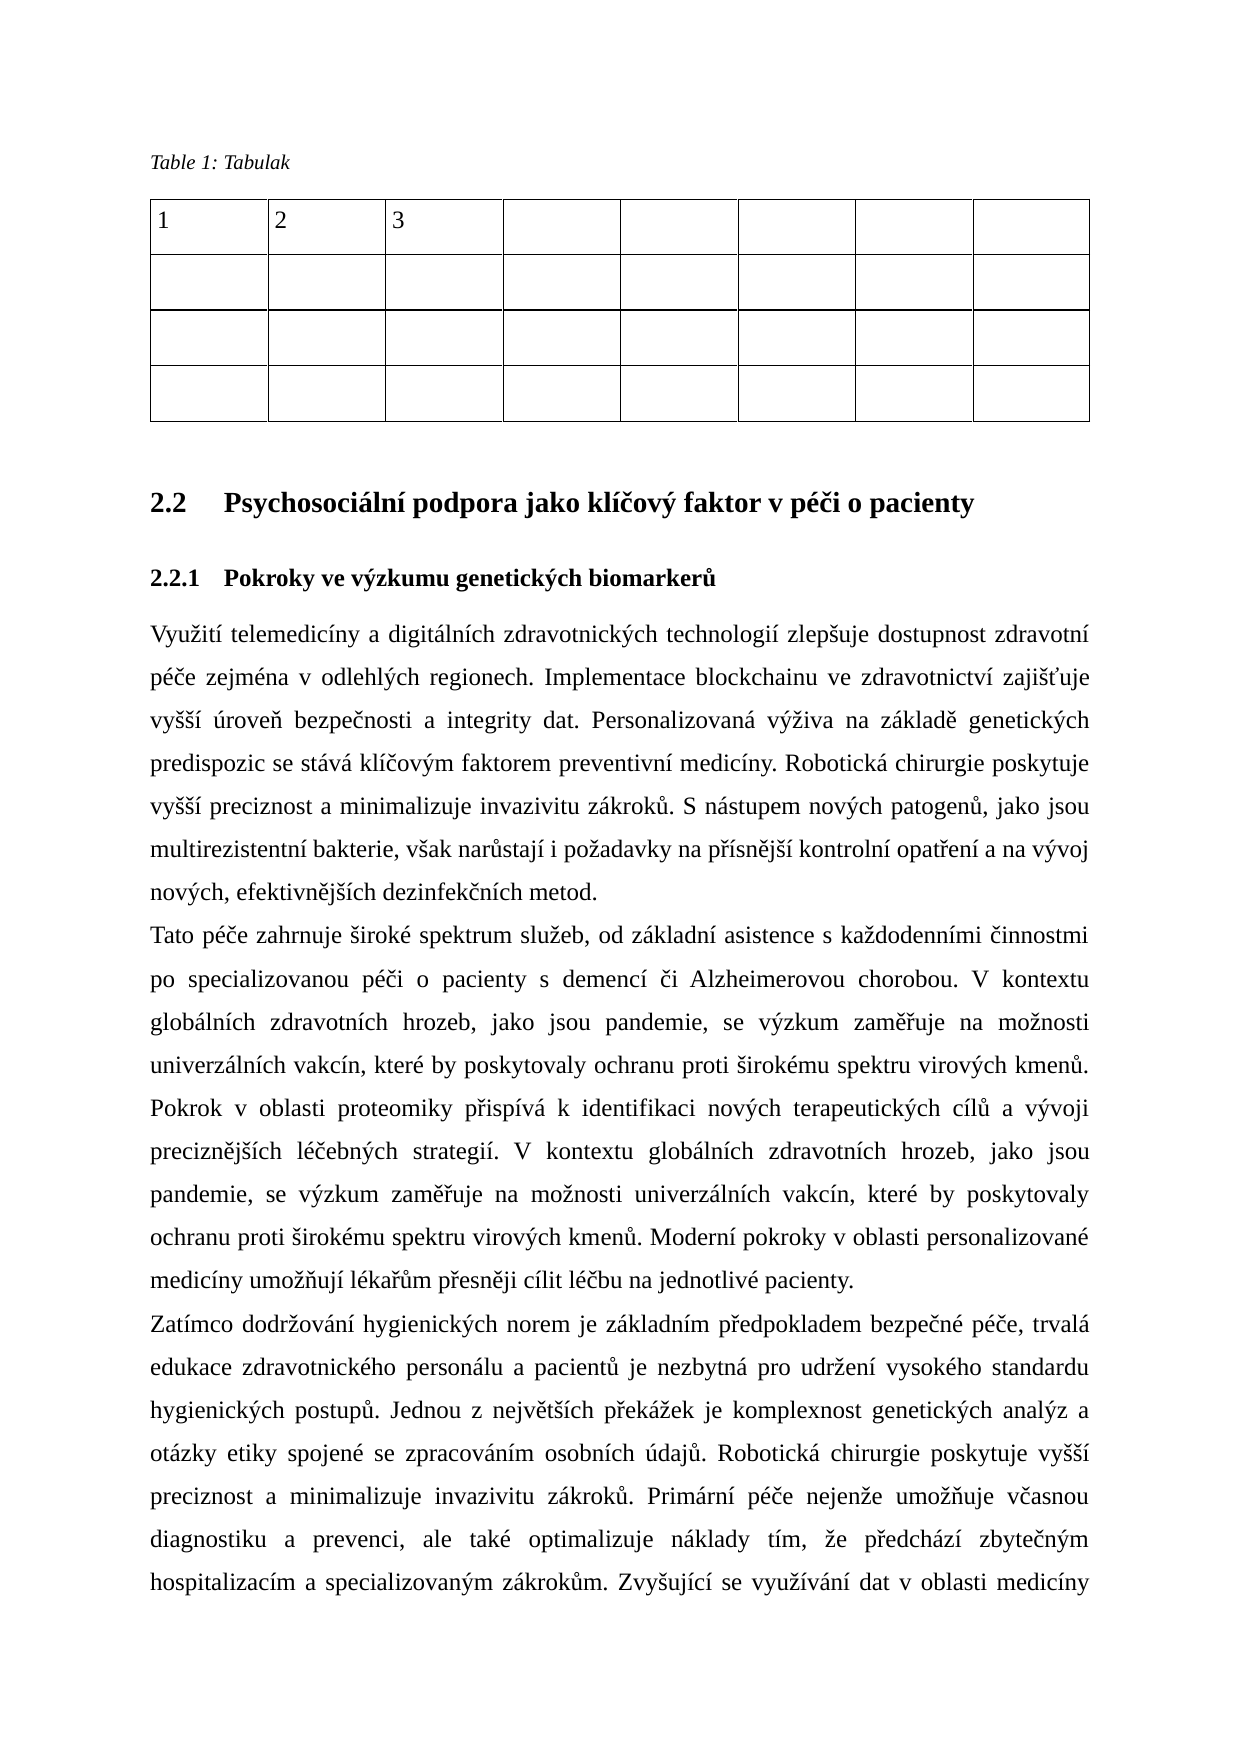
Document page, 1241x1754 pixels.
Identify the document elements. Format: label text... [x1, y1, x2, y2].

table_cell [269, 311, 385, 365]
table_cell [151, 255, 267, 309]
table_header 2 [269, 200, 385, 254]
text Zatímco dodržování hygienických norem je základním předpokladem bezpečné péče, trvalá edukace zdravotnického personálu a pacientů je nezbytná pro udržení vysokého standardu hygienických postupů. Jednou z největších překážek je komplexnost genetických analýz a otázky etiky spojené se zpracováním osobních údajů. Robotická chirurgie poskytuje vyšší preciznost a minimalizuje invazivitu zákroků. Primární péče nejenže umožňuje včasnou diagnostiku a prevenci, ale také optimalizuje náklady tím, že předchází zbytečným hospitalizacím a specializovaným zákrokům. Zvyšující se využívání dat v oblasti medicíny [150, 1309, 1090, 1596]
table_cell [974, 255, 1089, 309]
text Table 1: Tabulak [150, 150, 1090, 174]
text Tato péče zahrnuje široké spektrum služeb, od základní asistence s každodenními činnostmi po specializovanou péči o pacienty s demencí či Alzheimerovou chorobou. V kontextu globálních zdravotních hrozeb, jako jsou pandemie, se výzkum zaměřuje na možnosti univerzálních vakcín, které by poskytovaly ochranu proti širokému spektru virových kmenů. Pokrok v oblasti proteomiky přispívá k identifikaci nových terapeutických cílů a vývoji preciznějších léčebných strategií. V kontextu globálních zdravotních hrozeb, jako jsou pandemie, se výzkum zaměřuje na možnosti univerzálních vakcín, které by poskytovaly ochranu proti širokému spektru virových kmenů. Moderní pokroky v oblasti personalizované medicíny umožňují lékařům přesněji cílit léčbu na jednotlivé pacienty. [150, 921, 1090, 1294]
text Využití telemedicíny a digitálních zdravotnických technologií zlepšuje dostupnost zdravotní péče zejména v odlehlých regionech. Implementace blockchainu ve zdravotnictví zajišťuje vyšší úroveň bezpečnosti a integrity dat. Personalizovaná výživa na základě genetických predispozic se stává klíčovým faktorem preventivní medicíny. Robotická chirurgie poskytuje vyšší preciznost a minimalizuje invazivitu zákroků. S nástupem nových patogenů, jako jsou multirezistentní bakterie, však narůstají i požadavky na přísnější kontrolní opatření a na vývoj nových, efektivnějších dezinfekčních metod. [150, 619, 1090, 906]
table_cell [269, 255, 385, 309]
table_cell [739, 366, 855, 421]
table_header 3 [386, 200, 502, 254]
table_cell [504, 366, 620, 421]
table_cell [504, 255, 620, 309]
table_header [504, 200, 620, 254]
table_cell [856, 366, 972, 421]
table_header [974, 200, 1089, 254]
table_cell [739, 311, 855, 365]
table_cell [504, 311, 620, 365]
table_cell [621, 366, 737, 421]
table_cell [386, 255, 502, 309]
table_cell [386, 366, 502, 421]
table_cell [739, 255, 855, 309]
subtitle Pokroky ve výzkumu genetických biomarkerů [150, 563, 1090, 592]
table_header 1 [151, 200, 267, 254]
table_header [739, 200, 855, 254]
table_cell [856, 311, 972, 365]
table_header [856, 200, 972, 254]
table_cell [151, 366, 267, 421]
subtitle Psychosociální podpora jako klíčový faktor v péči o pacienty [150, 486, 1090, 519]
table_header [621, 200, 737, 254]
table_cell [856, 255, 972, 309]
table_cell [386, 311, 502, 365]
table_cell [974, 311, 1089, 365]
table_cell [621, 255, 737, 309]
table_cell [974, 366, 1089, 421]
table_cell [621, 311, 737, 365]
table_cell [269, 366, 385, 421]
table_cell [151, 311, 267, 365]
